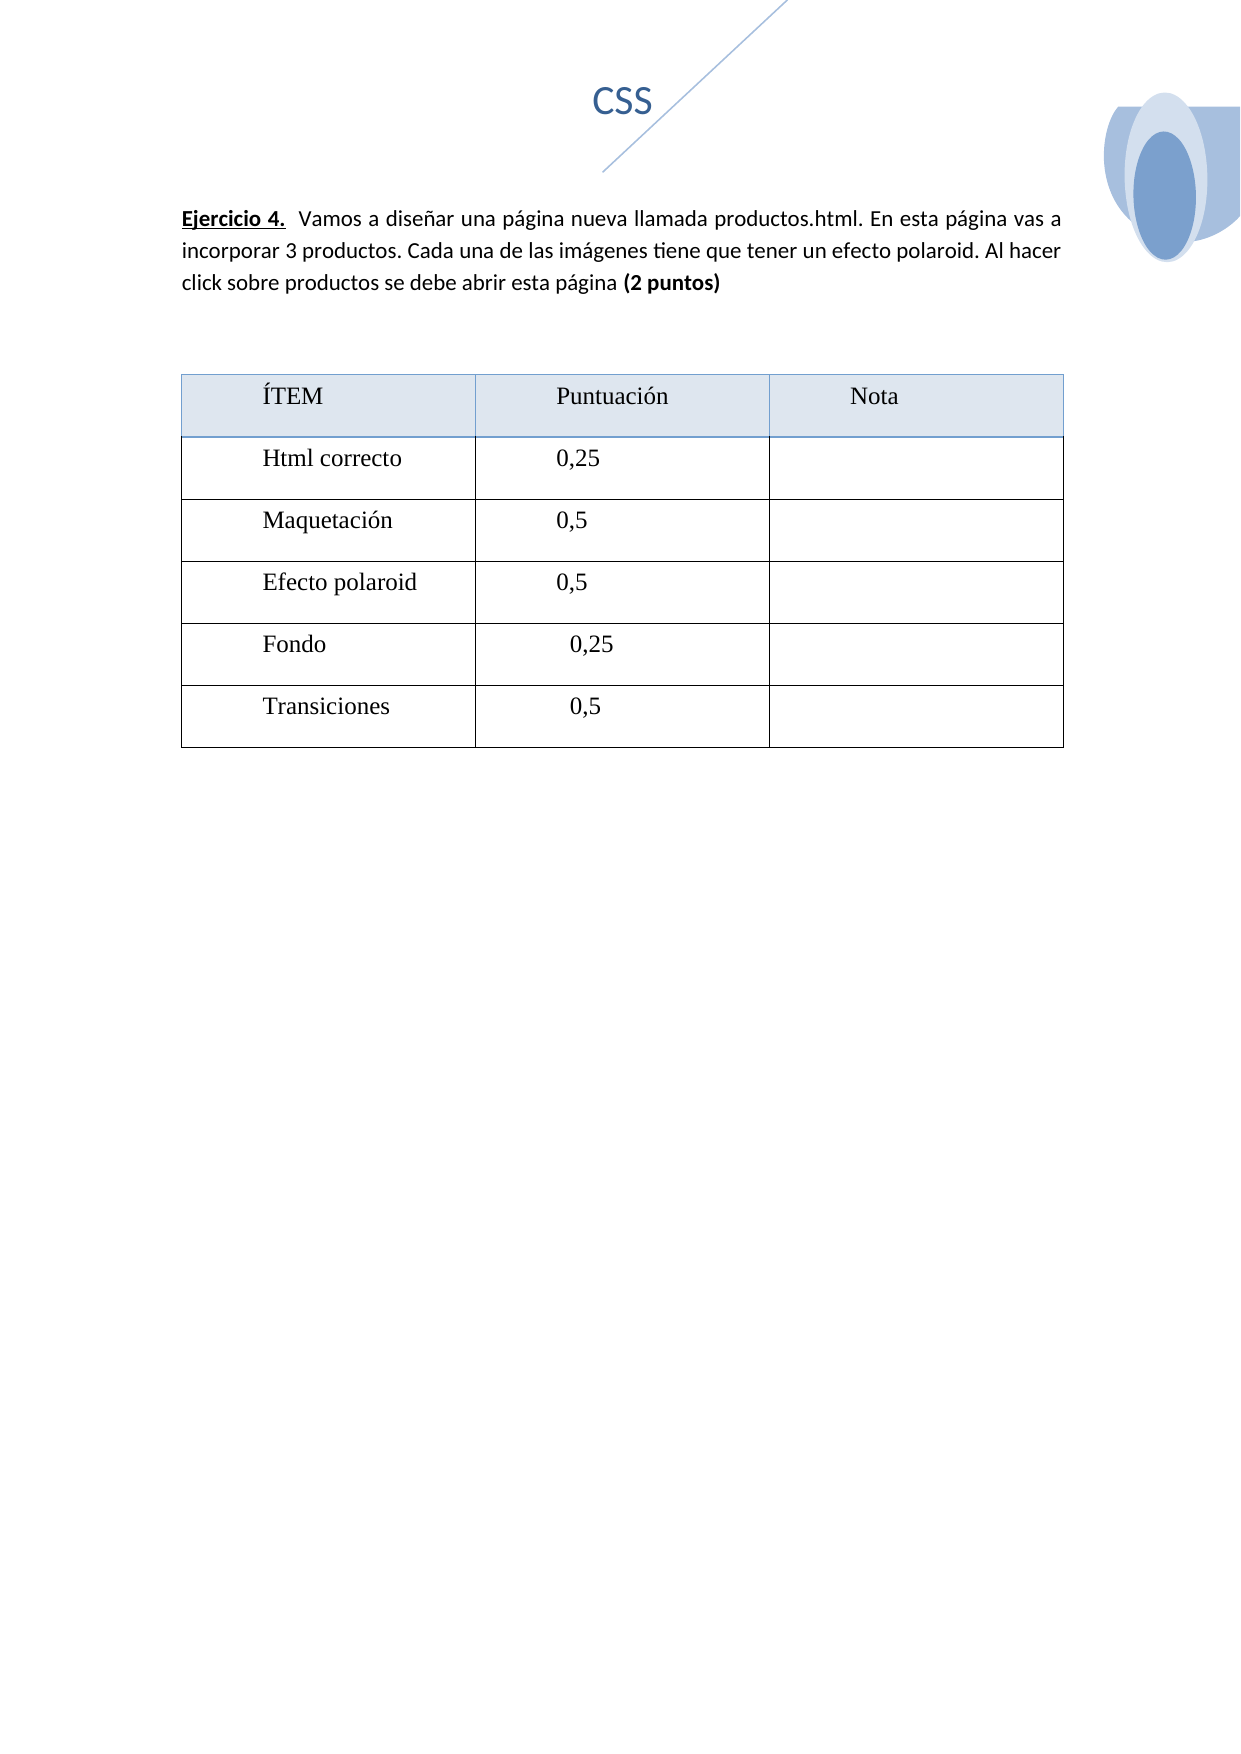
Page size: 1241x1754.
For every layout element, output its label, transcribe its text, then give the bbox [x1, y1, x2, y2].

table_cell Html correcto [182, 438, 475, 498]
table_header ÍTEM [182, 375, 475, 436]
table_cell 0,25 [476, 438, 769, 498]
table_cell [770, 686, 1063, 747]
table_cell [770, 562, 1063, 623]
table_cell 0,25 [476, 624, 769, 685]
table_cell [770, 624, 1063, 685]
table_header Nota [770, 375, 1063, 436]
table_cell Transiciones [182, 686, 475, 747]
table_cell 0,5 [476, 686, 769, 747]
text Ejercicio 4. Vamos a diseñar una página nueva llamada productos.html. En esta página vas a incorporar 3 productos. Cada una de las imágenes tiene que tener un efecto polaroid. Al hacer click sobre productos se debe abrir esta página (2 puntos) [182, 204, 1063, 296]
table_cell Fondo [182, 624, 475, 685]
table_cell Maquetación [182, 500, 475, 561]
table_header Puntuación [476, 375, 769, 436]
table_cell 0,5 [476, 500, 769, 561]
table_cell Efecto polaroid [182, 562, 475, 623]
table_cell [770, 438, 1063, 498]
table_cell 0,5 [476, 562, 769, 623]
table_cell [770, 500, 1063, 561]
